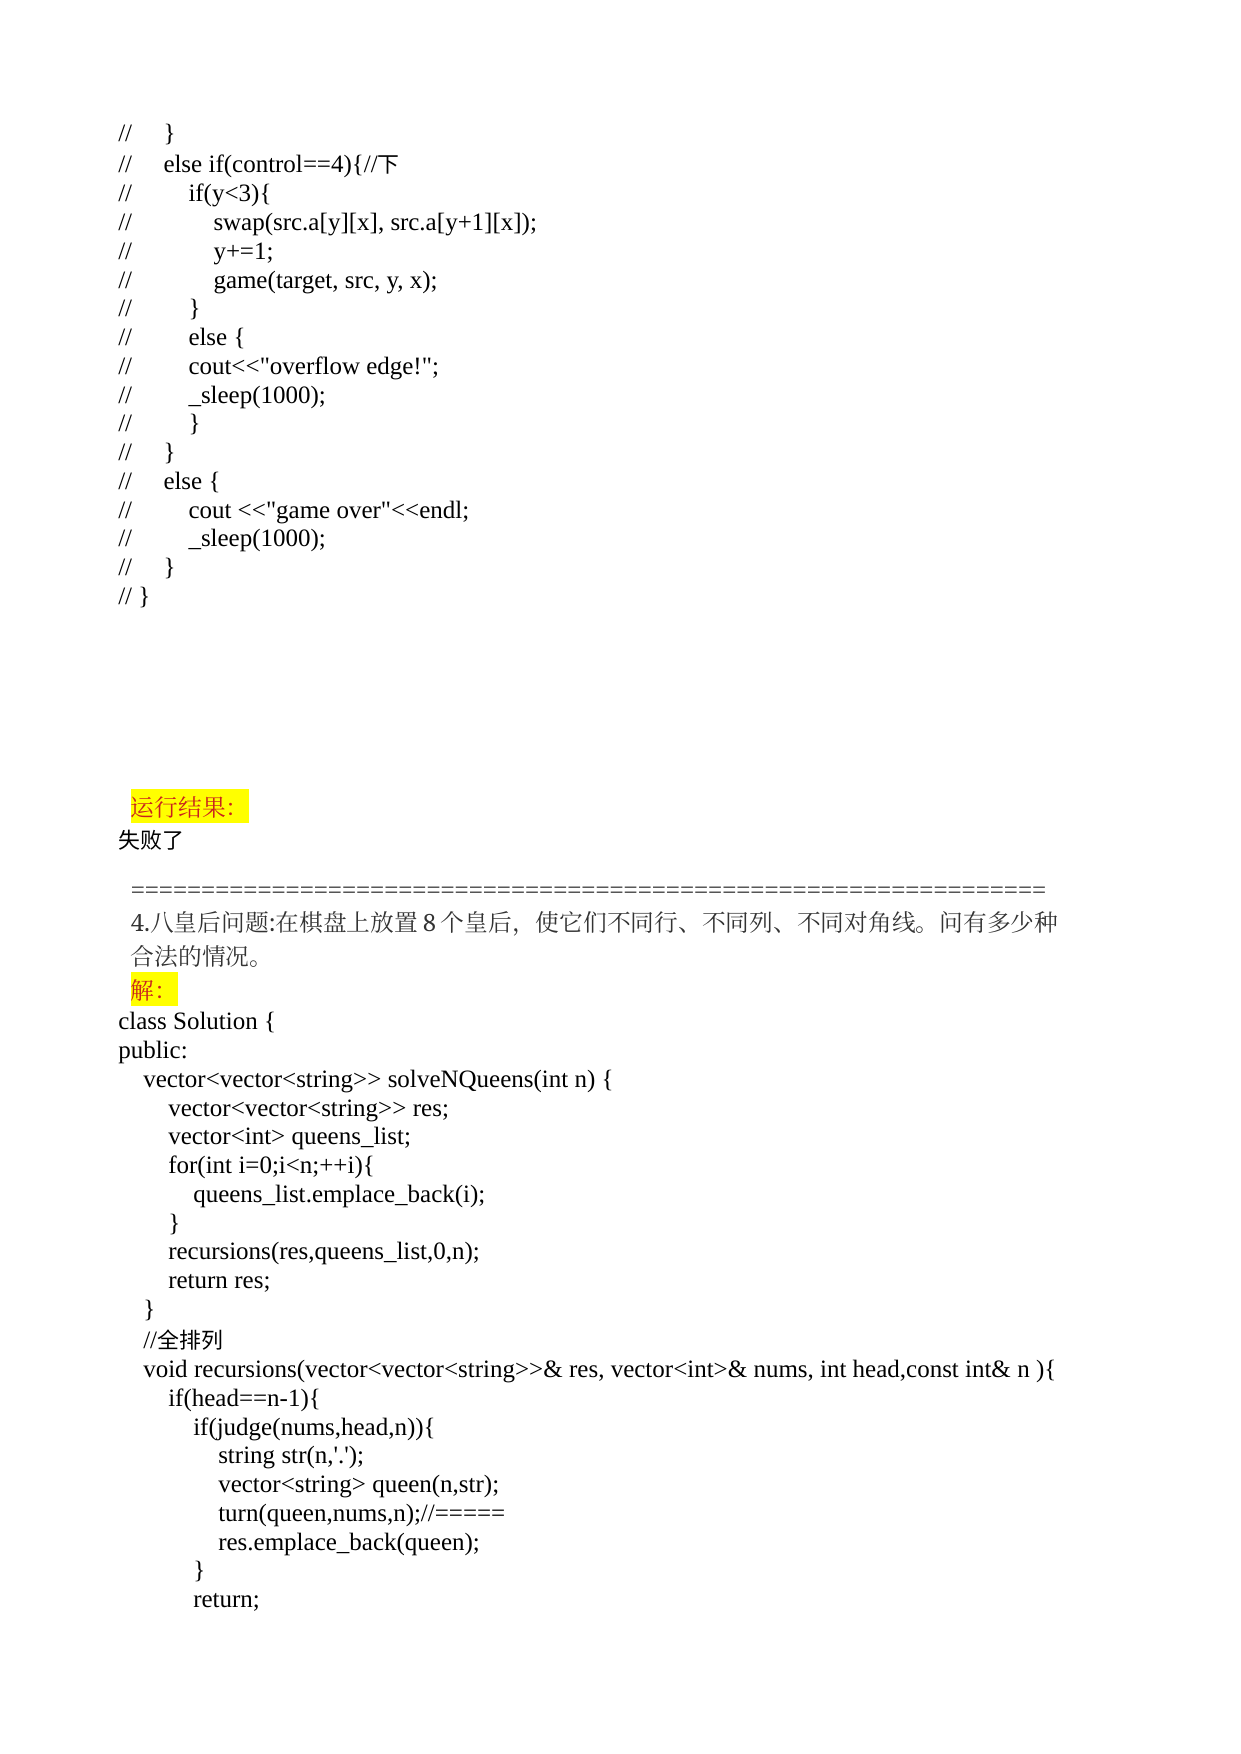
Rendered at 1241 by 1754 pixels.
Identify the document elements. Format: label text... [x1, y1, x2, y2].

text } [118, 1294, 1122, 1323]
text turn(queen,nums,n);//===== [118, 1498, 1122, 1527]
text class Solution { [118, 1006, 1122, 1035]
text public: [118, 1035, 1122, 1064]
text 运行结果： [131, 788, 1059, 823]
text } [118, 1208, 1122, 1236]
text // else { [118, 322, 1122, 351]
text // cout<<"overflow edge!"; [118, 351, 1122, 380]
text for(int i=0;i<n;++i){ [118, 1150, 1122, 1179]
text vector<vector<string>> solveNQueens(int n) { [118, 1064, 1122, 1093]
text res.emplace_back(queen); [118, 1527, 1122, 1556]
text return res; [118, 1265, 1122, 1294]
text if(head==n-1){ [118, 1383, 1122, 1412]
text // _sleep(1000); [118, 380, 1122, 408]
text // game(target, src, y, x); [118, 265, 1122, 293]
text // if(y<3){ [118, 178, 1122, 207]
text vector<string> queen(n,str); [118, 1469, 1122, 1498]
text // cout <<"game over"<<endl; [118, 495, 1122, 523]
text 失败了 [118, 823, 1122, 854]
text 解： [131, 972, 1059, 1006]
text // } [118, 118, 1122, 147]
text string str(n,'.'); [118, 1441, 1122, 1469]
text // } [118, 408, 1122, 437]
text if(judge(nums,head,n)){ [118, 1412, 1122, 1441]
text // } [118, 552, 1122, 581]
text } [118, 1556, 1122, 1584]
text // _sleep(1000); [118, 523, 1122, 552]
text //全排列 [118, 1323, 1122, 1354]
text // } [118, 437, 1122, 466]
text queens_list.emplace_back(i); [118, 1179, 1122, 1208]
text void recursions(vector<vector<string>>& res, vector<int>& nums, int head,const int& n ){ [118, 1354, 1122, 1383]
text recursions(res,queens_list,0,n); [118, 1236, 1122, 1265]
text // } [118, 581, 1122, 610]
text // else { [118, 466, 1122, 495]
text // y+=1; [118, 236, 1122, 265]
text ================================================================= [131, 874, 1059, 904]
text 4.八皇后问题:在棋盘上放置8个皇后，使它们不同行、不同列、不同对角线。问有多少种合法的情况。 [131, 904, 1059, 972]
text vector<int> queens_list; [118, 1121, 1122, 1150]
text // swap(src.a[y][x], src.a[y+1][x]); [118, 207, 1122, 236]
text // else if(control==4){//下 [118, 147, 1122, 178]
text vector<vector<string>> res; [118, 1093, 1122, 1121]
text // } [118, 293, 1122, 322]
text return; [118, 1584, 1122, 1613]
